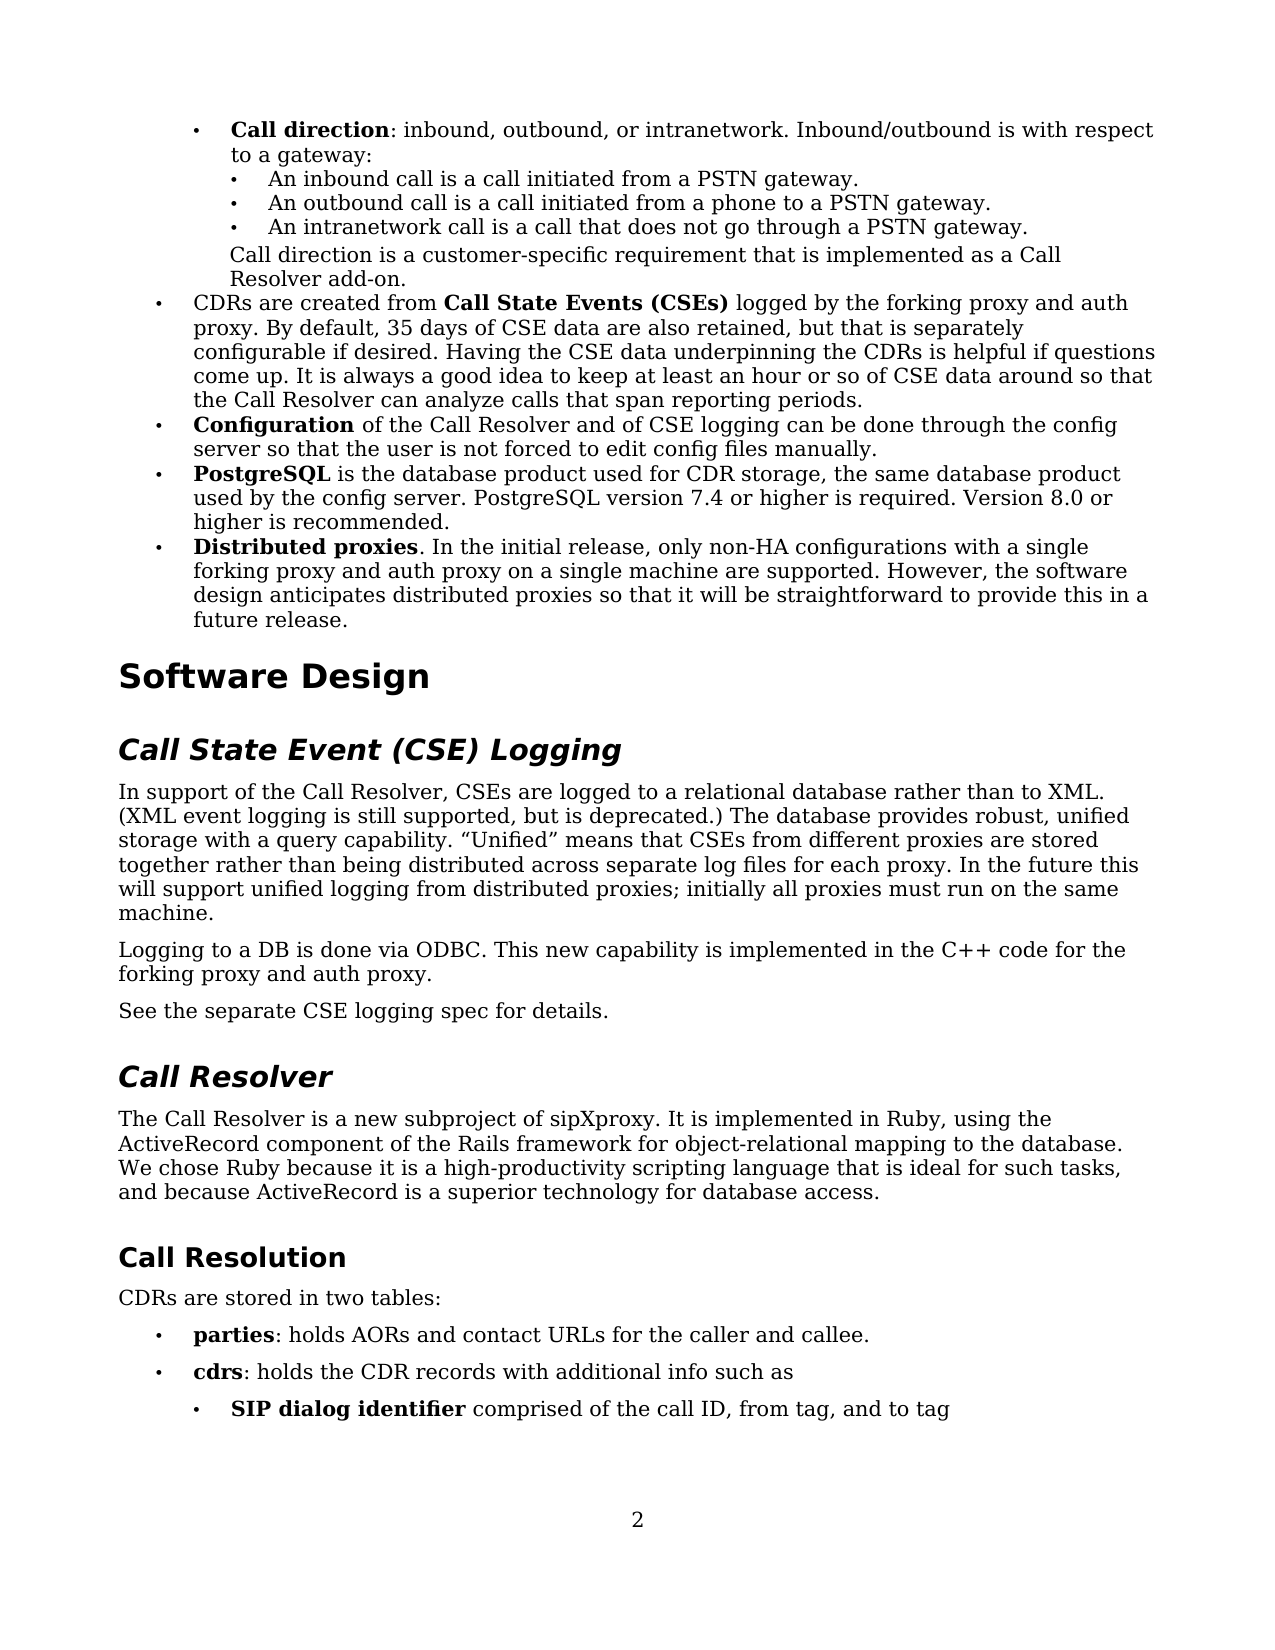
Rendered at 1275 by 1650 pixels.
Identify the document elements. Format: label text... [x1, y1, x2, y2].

text Call direction is a customer-specific requirement that is implemented as a Call Resolver add-on. [193, 243, 1157, 291]
subtitle Software Design [118, 657, 1157, 696]
list Distributed proxies. In the initial release, only non-HA configurations with a single forking proxy and auth proxy on a single machine are supported. However, the software design anticipates distributed proxies so that it will be straightforward to provide this in a future release. [156, 534, 1157, 632]
list CDRs are created from Call State Events (CSEs) logged by the forking proxy and auth proxy. By default, 35 days of CSE data are also retained, but that is separately configurable if desired. Having the CSE data underpinning the CDRs is helpful if questions come up. It is always a good idea to keep at least an hour or so of CSE data around so that the Call Resolver can analyze calls that span reporting periods. [156, 291, 1157, 413]
list An intranetwork call is a call that does not go through a PSTN gateway. [231, 215, 1157, 240]
subtitle Call Resolver [118, 1061, 1157, 1095]
list An outbound call is a call initiated from a phone to a PSTN gateway. [231, 191, 1157, 215]
text CDRs are stored in two tables: [118, 1286, 1157, 1310]
text See the separate CSE logging spec for details. [118, 999, 1157, 1023]
text Logging to a DB is done via ODBC. This new capability is implemented in the C++ code for the forking proxy and auth proxy. [118, 938, 1157, 987]
list SIP dialog identifier comprised of the call ID, from tag, and to tag [193, 1397, 1157, 1421]
list parties: holds AORs and contact URLs for the caller and callee. [156, 1323, 1157, 1347]
text The Call Resolver is a new subproject of sipXproxy. It is implemented in Ruby, using the ActiveRecord component of the Rails framework for object-relational mapping to the database. We chose Ruby because it is a high-productivity scripting language that is ideal for such tasks, and because ActiveRecord is a superior technology for database access. [118, 1107, 1157, 1204]
list Configuration of the Call Resolver and of CSE logging can be done through the config server so that the user is not forced to edit config files manually. [156, 413, 1157, 462]
list cdrs: holds the CDR records with additional info such as [156, 1360, 1157, 1384]
subtitle Call State Event (CSE) Logging [118, 733, 1157, 767]
list An inbound call is a call initiated from a PSTN gateway. [231, 167, 1157, 191]
list PostgreSQL is the database product used for CDR storage, the same database product used by the config server. PostgreSQL version 7.4 or higher is required. Version 8.0 or higher is recommended. [156, 462, 1157, 534]
text In support of the Call Resolver, CSEs are logged to a relational database rather than to XML. (XML event logging is still supported, but is deprecated.) The database provides robust, unified storage with a query capability. “Unified” means that CSEs from different proxies are stored together rather than being distributed across separate log files for each proxy. In the future this will support unified logging from distributed proxies; initially all proxies must run on the same machine. [118, 780, 1157, 926]
subtitle Call Resolution [118, 1242, 1157, 1273]
list Call direction: inbound, outbound, or intranetwork. Inbound/outbound is with respect to a gateway: [193, 118, 1157, 167]
